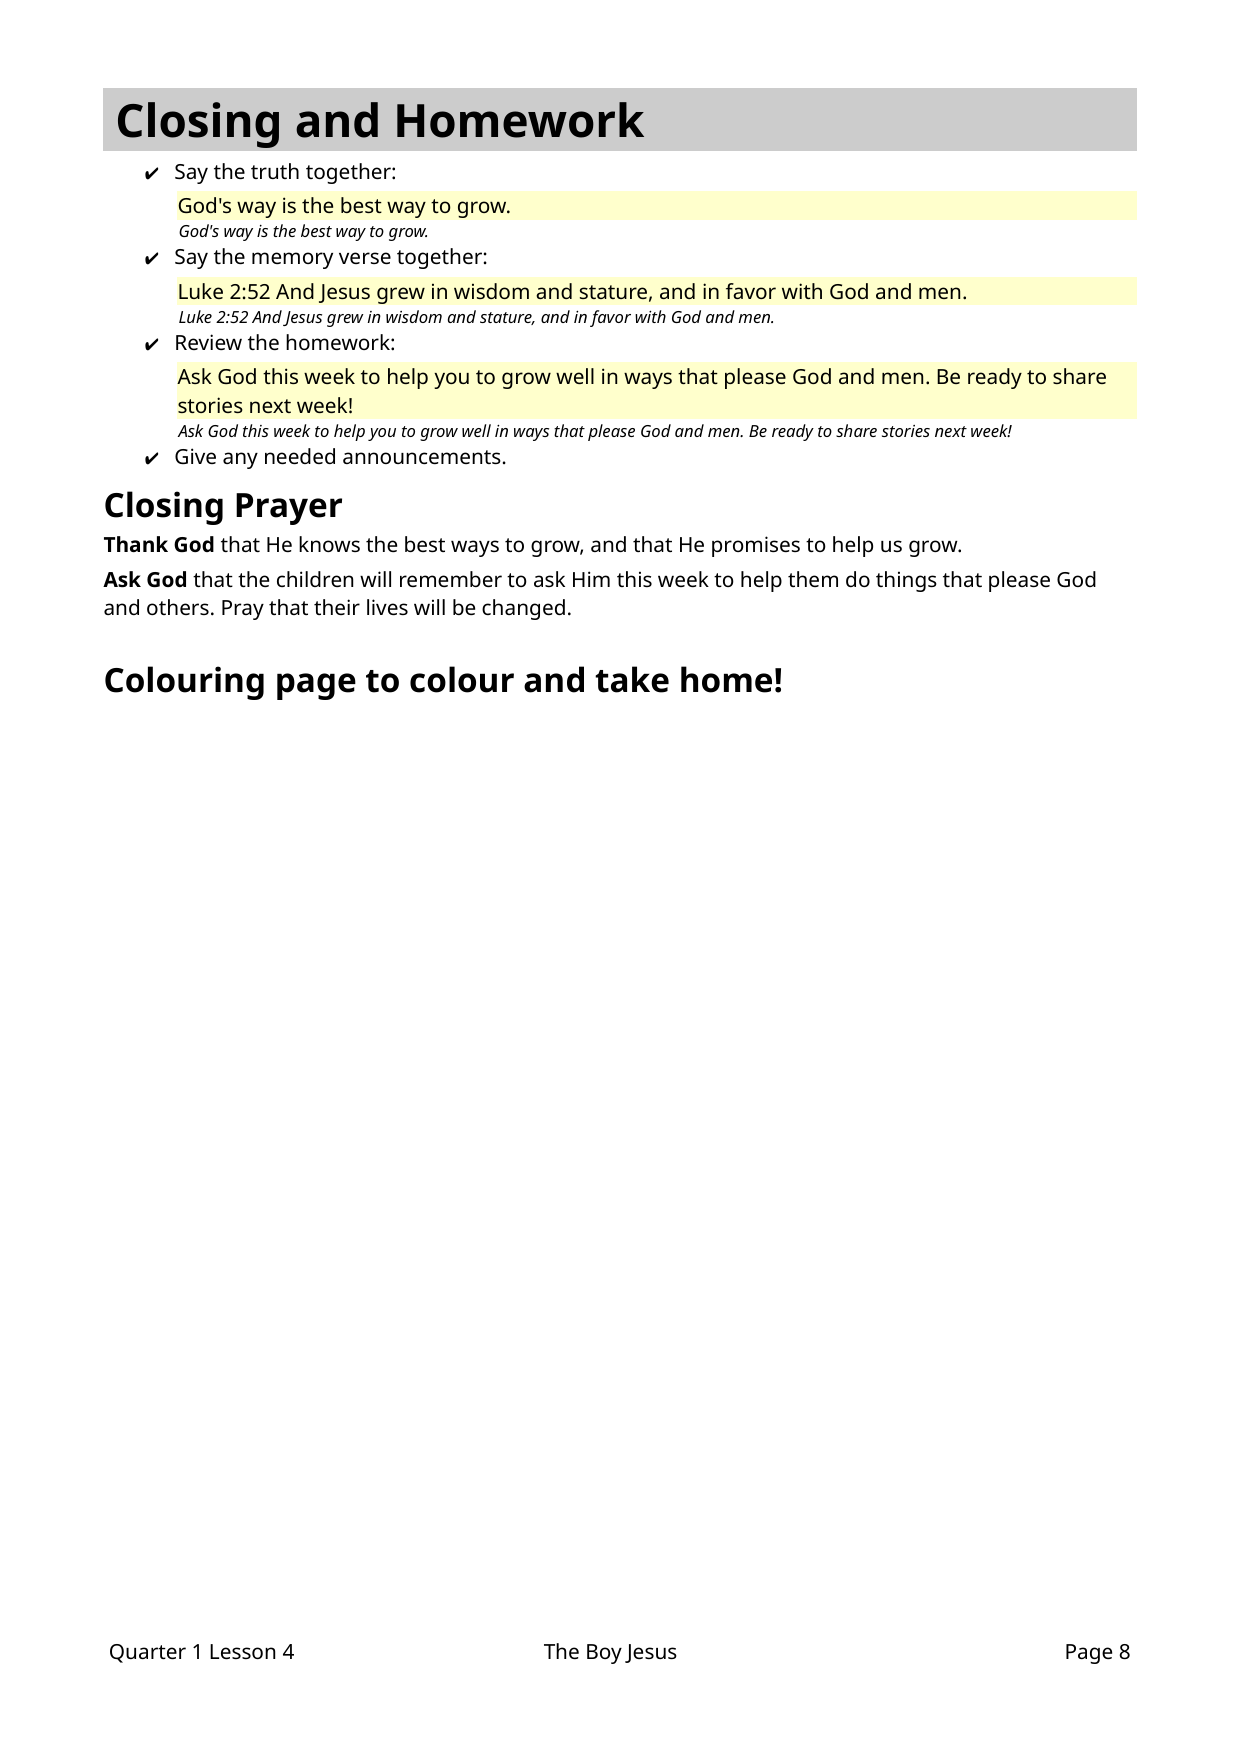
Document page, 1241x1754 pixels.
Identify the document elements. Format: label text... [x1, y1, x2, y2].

text Closing Prayer [103, 482, 1137, 527]
list God's way is the best way to grow. [141, 220, 1137, 242]
text Thank God that He knows the best ways to grow, and that He promises to help us grow. [103, 530, 1137, 559]
text Ask God this week to help you to grow well in ways that please God and men. Be ready to share stories next week! [177, 362, 1137, 419]
list Ask God this week to help you to grow well in ways that please God and men. Be ready to share stories next week! [141, 419, 1137, 442]
text Luke 2:52 And Jesus grew in wisdom and stature, and in favor with God and men. [177, 277, 1137, 305]
text God's way is the best way to grow. [177, 191, 1137, 220]
list Say the memory verse together: [145, 242, 1137, 271]
text Ask God that the children will remember to ask Him this week to help them do things that please God and others. Pray that their lives will be changed. [103, 565, 1137, 622]
list Review the homework: [145, 328, 1137, 356]
list Say the truth together: [145, 157, 1137, 185]
list Give any needed announcements. [145, 442, 1137, 470]
text Colouring page to colour and take home! [103, 656, 1137, 702]
list Luke 2:52 And Jesus grew in wisdom and stature, and in favor with God and men. [141, 305, 1137, 328]
subtitle Closing and Homework [103, 88, 1137, 151]
